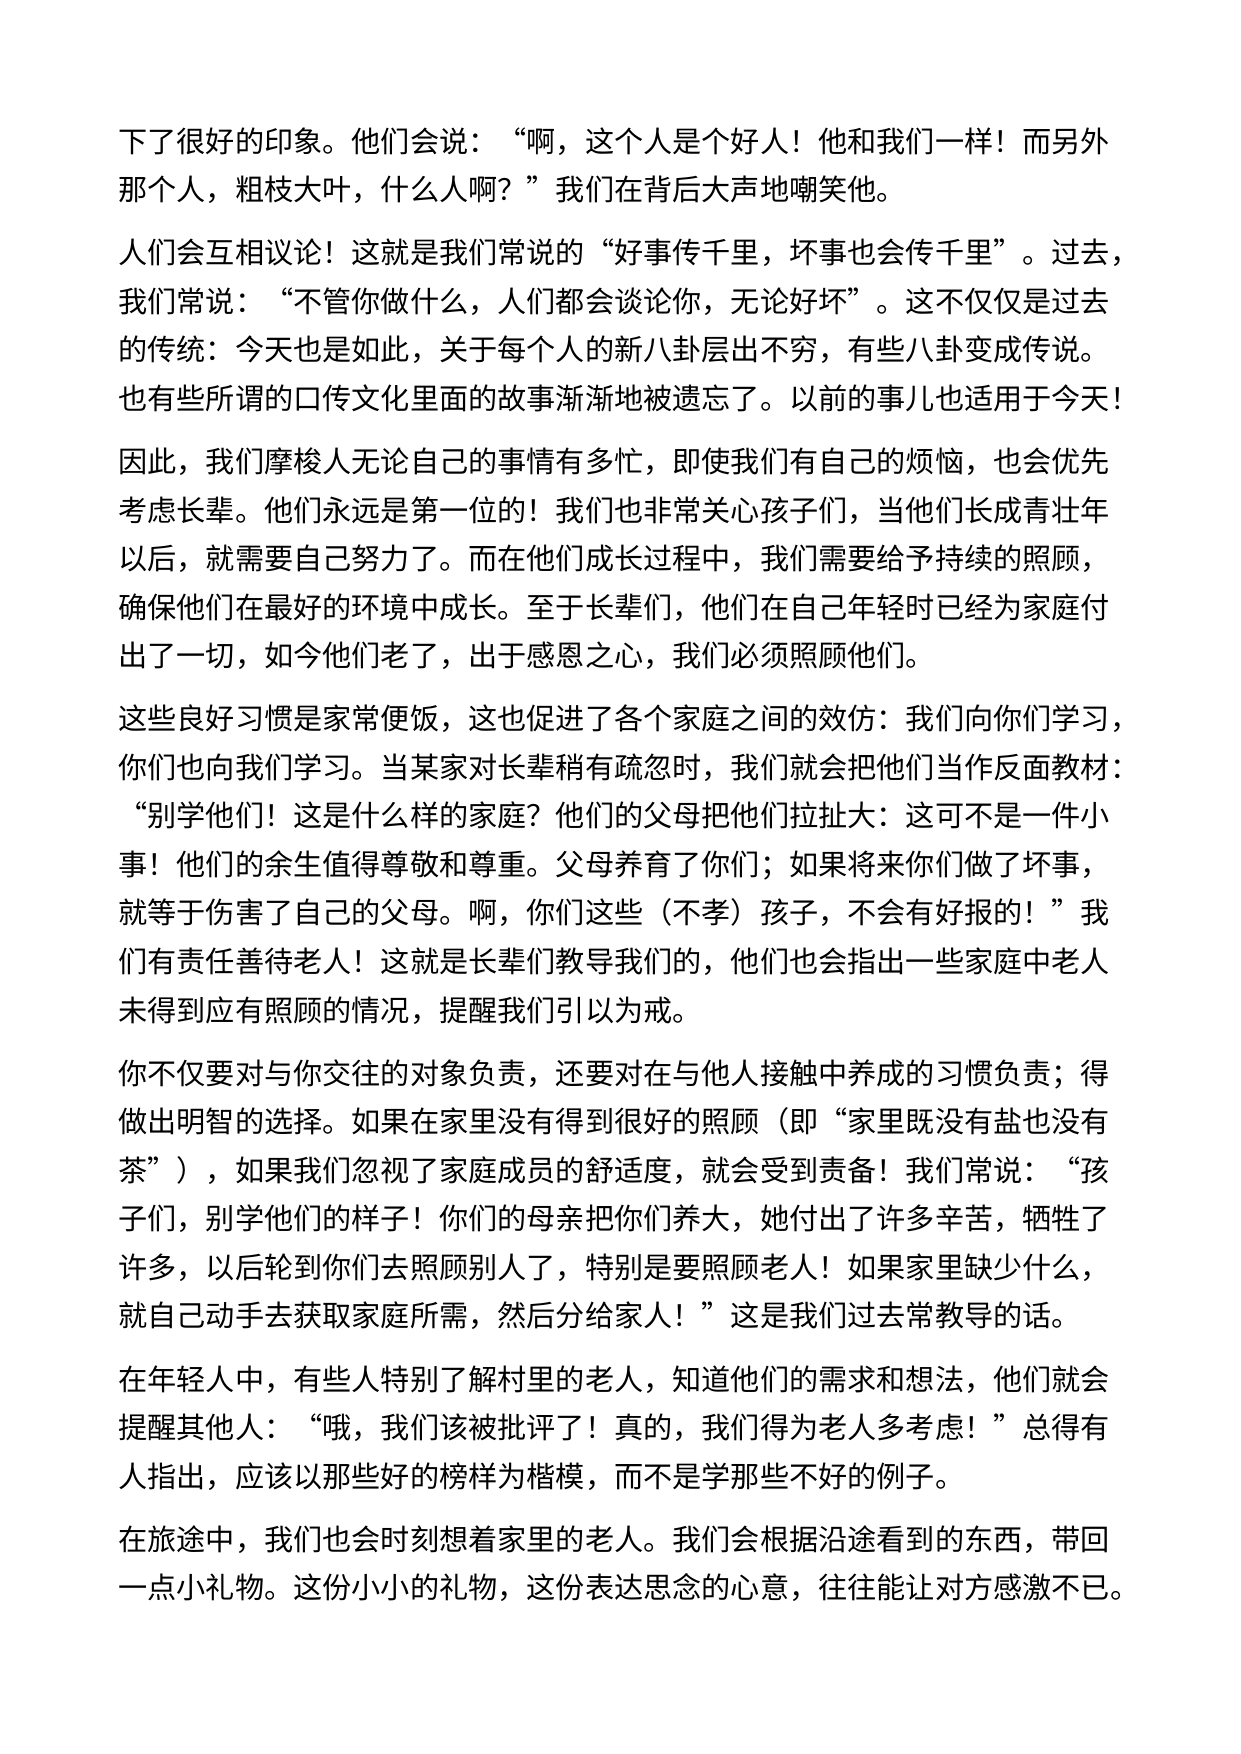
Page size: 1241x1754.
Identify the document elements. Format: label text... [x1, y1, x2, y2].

text 人们会互相议论！这就是我们常说的“好事传千里，坏事也会传千里”。过去，我们常说：“不管你做什么，人们都会谈论你，无论好坏”。这不仅仅是过去的传统：今天也是如此，关于每个人的新八卦层出不穷，有些八卦变成传说。也有些所谓的口传文化里面的故事渐渐地被遗忘了。以前的事儿也适用于今天！ [118, 230, 1122, 418]
text 这些良好习惯是家常便饭，这也促进了各个家庭之间的效仿：我们向你们学习，你们也向我们学习。当某家对长辈稍有疏忽时，我们就会把他们当作反面教材：“别学他们！这是什么样的家庭？他们的父母把他们拉扯大：这可不是一件小事！他们的余生值得尊敬和尊重。父母养育了你们；如果将来你们做了坏事，就等于伤害了自己的父母。啊，你们这些（不孝）孩子，不会有好报的！”我们有责任善待老人！这就是长辈们教导我们的，他们也会指出一些家庭中老人未得到应有照顾的情况，提醒我们引以为戒。 [118, 696, 1122, 1029]
text 因此，我们摩梭人无论自己的事情有多忙，即使我们有自己的烦恼，也会优先考虑长辈。他们永远是第一位的！我们也非常关心孩子们，当他们长成青壮年以后，就需要自己努力了。而在他们成长过程中，我们需要给予持续的照顾，确保他们在最好的环境中成长。至于长辈们，他们在自己年轻时已经为家庭付出了一切，如今他们老了，出于感恩之心，我们必须照顾他们。 [118, 438, 1122, 675]
text 你不仅要对与你交往的对象负责，还要对在与他人接触中养成的习惯负责；得做出明智的选择。如果在家里没有得到很好的照顾（即“家里既没有盐也没有茶”），如果我们忽视了家庭成员的舒适度，就会受到责备！我们常说：“孩子们，别学他们的样子！你们的母亲把你们养大，她付出了许多辛苦，牺牲了许多，以后轮到你们去照顾别人了，特别是要照顾老人！如果家里缺少什么，就自己动手去获取家庭所需，然后分给家人！”这是我们过去常教导的话。 [118, 1050, 1122, 1335]
text 在年轻人中，有些人特别了解村里的老人，知道他们的需求和想法，他们就会提醒其他人：“哦，我们该被批评了！真的，我们得为老人多考虑！”总得有人指出，应该以那些好的榜样为楷模，而不是学那些不好的例子。 [118, 1356, 1122, 1495]
text 这些说你好话的人，都是以前来过我家的人，都是你在永宁时见过你的人，不是吗？你吃苹果的时候，都在说“阿妈，给你！给若，给你！独玛，给你！”，不就是这样吗？【女主人给调查者买了一大堆苹果，他吃得津津有味，也把苹果分给了大家。】你还给客人，苹果切成小片然后献上，对嘛。这就给别人留下了很好的印象。他们会说：“啊，这个人是个好人！他和我们一样！而另外那个人，粗枝大叶，什么人啊？”我们在背后大声地嘲笑他。 [118, 118, 1122, 209]
text 在旅途中，我们也会时刻想着家里的老人。我们会根据沿途看到的东西，带回一点小礼物。这份小小的礼物，这份表达思念的心意，往往能让对方感激不已。收到礼物的人会说：“哦！她真是个好榜样！无论她走到哪里，都不会空手回来！这才是一个慷慨的人！” [118, 1516, 1122, 1607]
